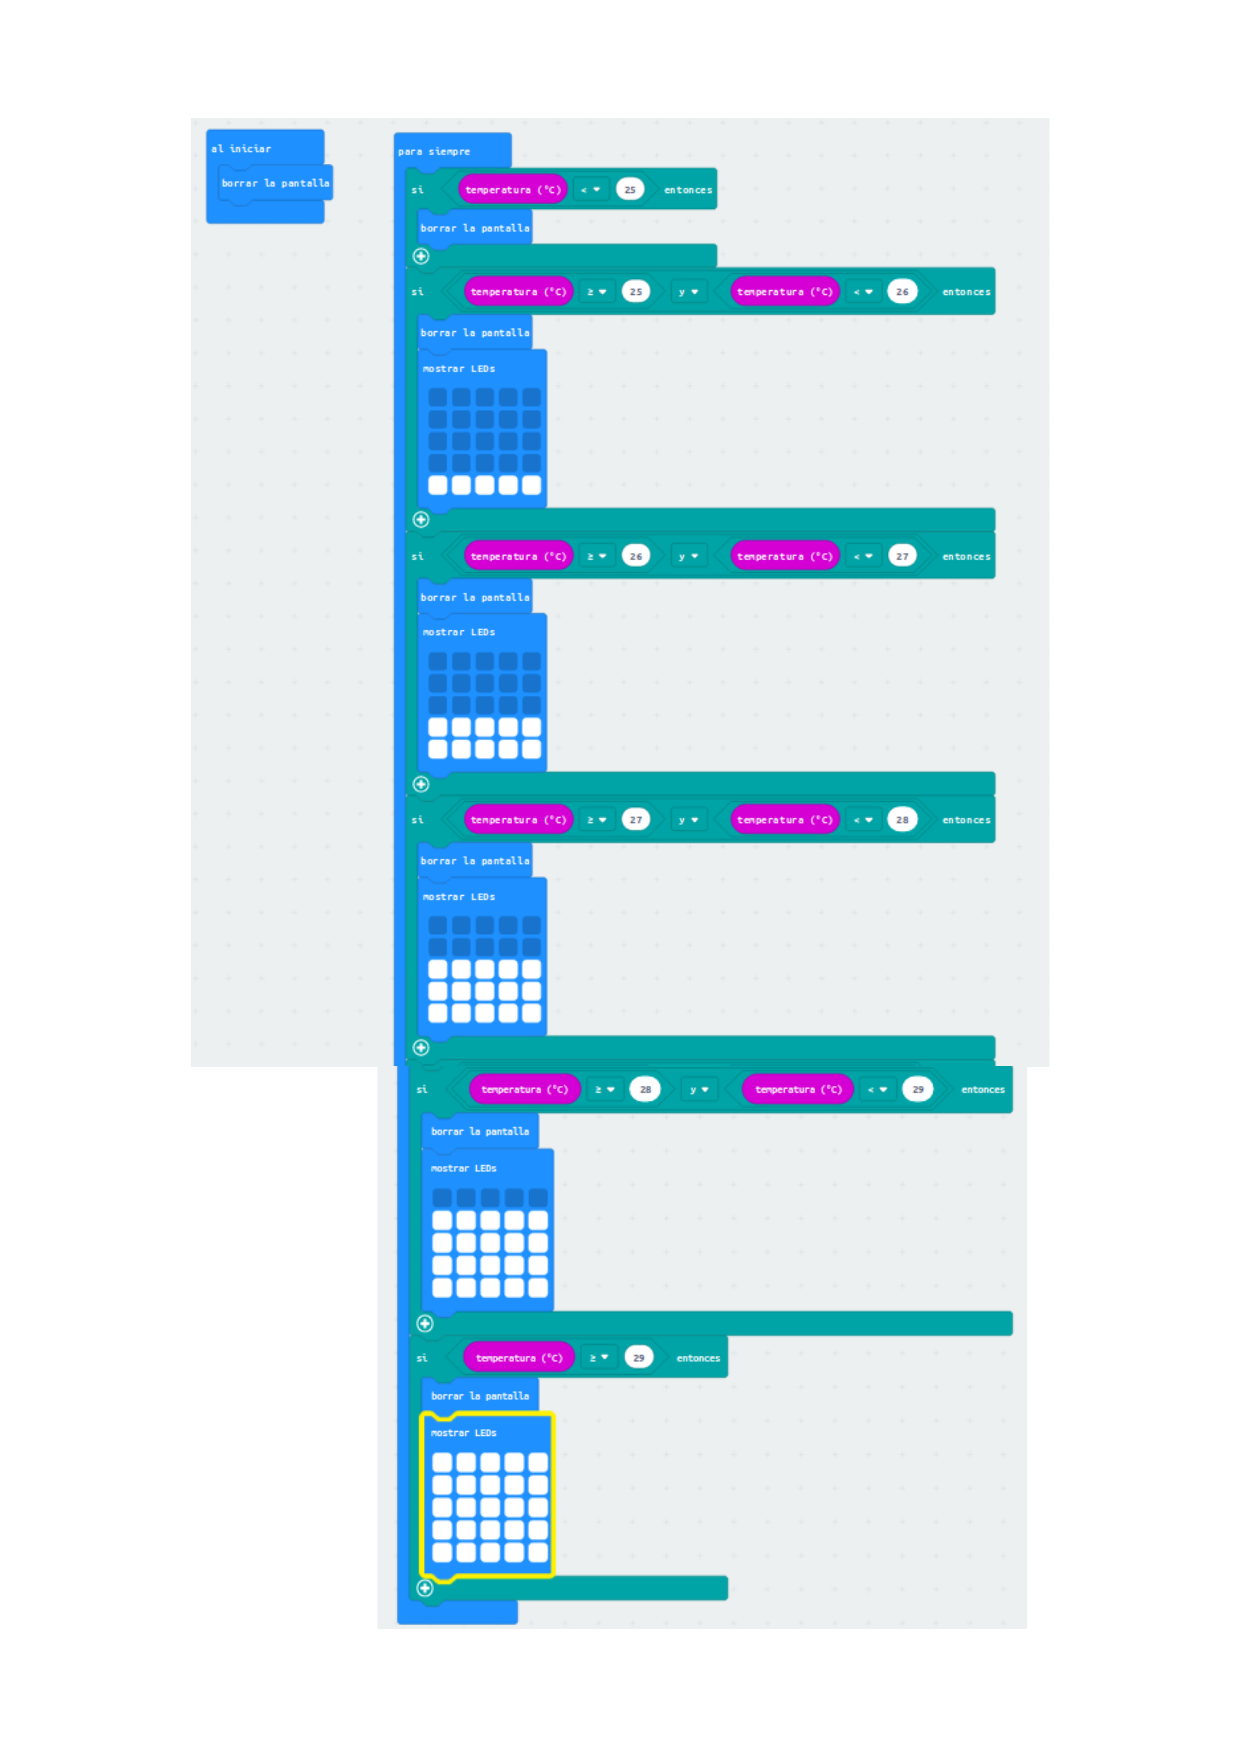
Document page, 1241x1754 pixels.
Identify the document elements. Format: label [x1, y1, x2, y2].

picture [190, 118, 1050, 1629]
